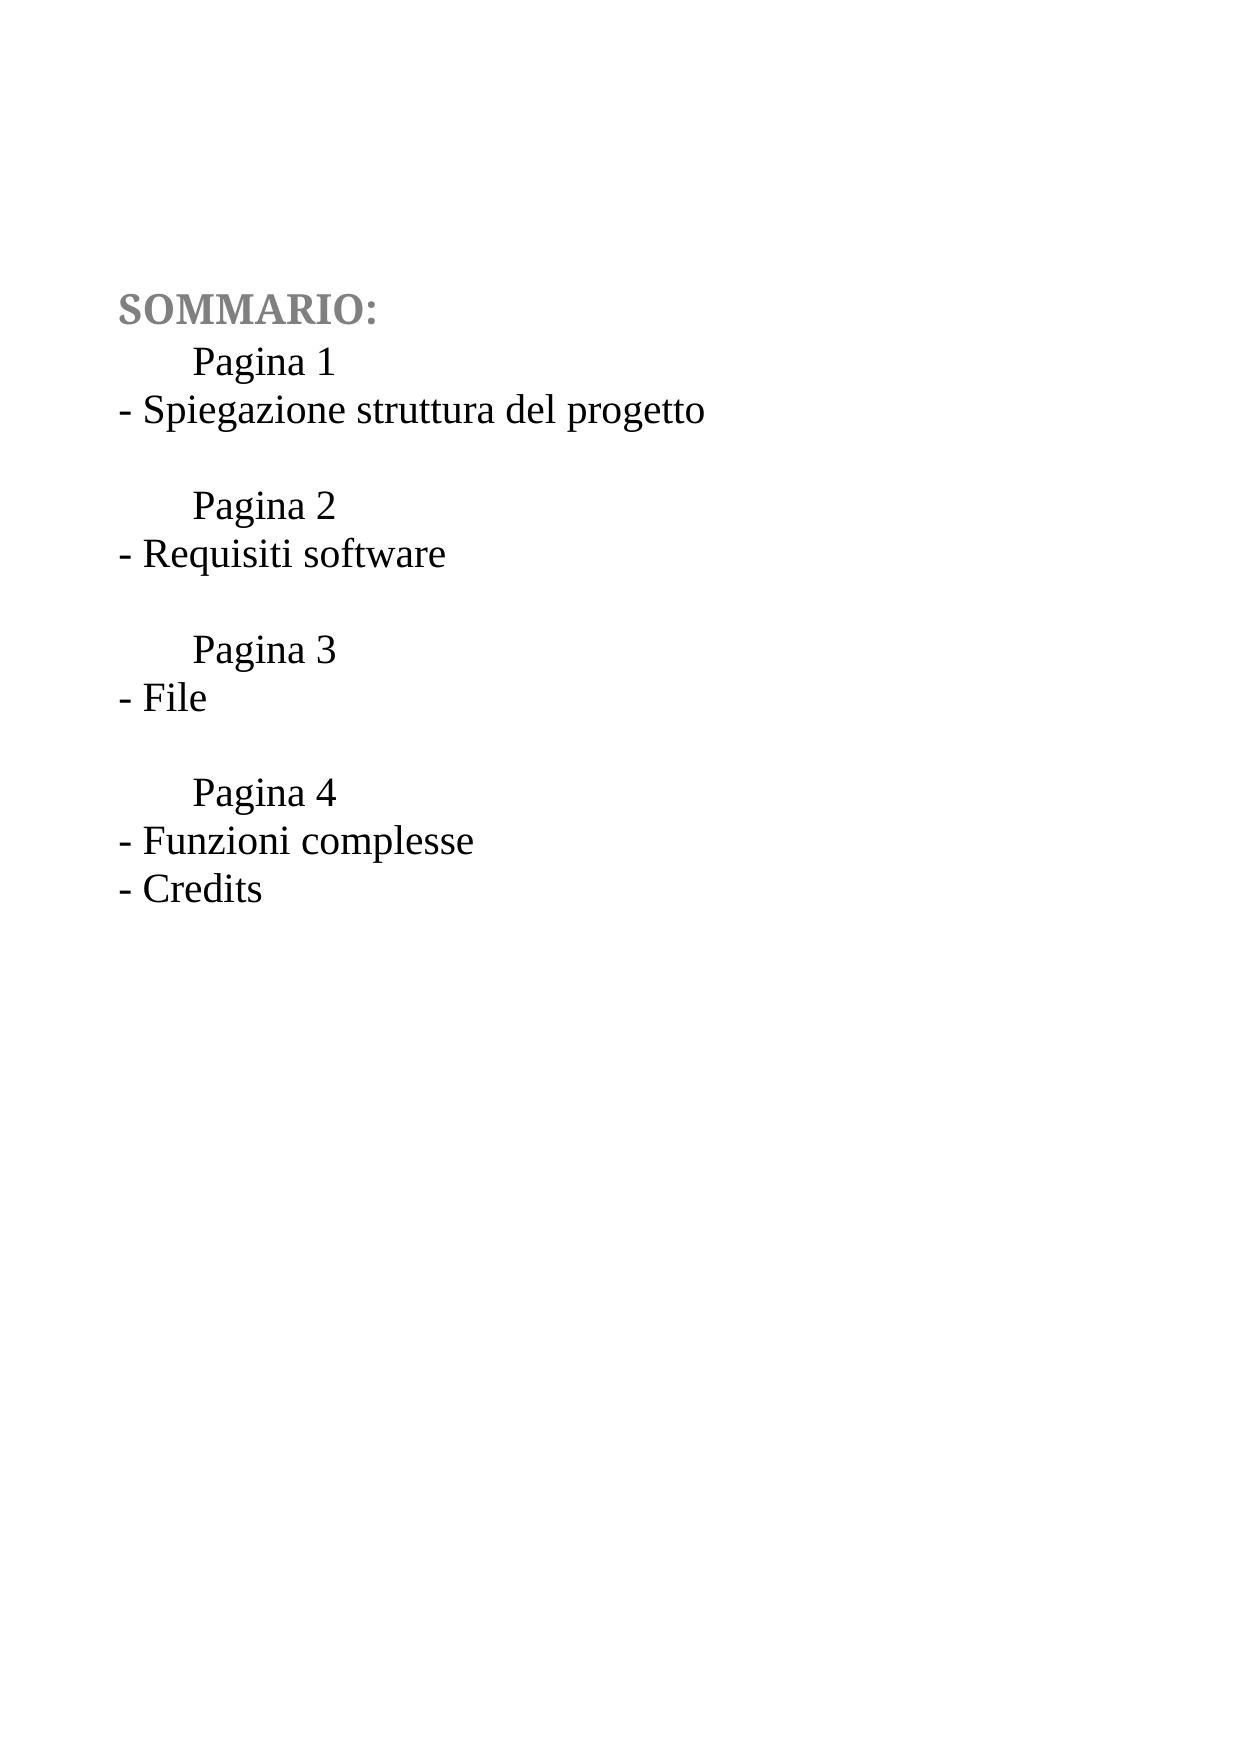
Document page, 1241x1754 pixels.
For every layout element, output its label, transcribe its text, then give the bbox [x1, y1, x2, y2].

text SOMMARIO: [118, 280, 1122, 337]
text Pagina 2 [118, 480, 1122, 528]
text - Spiegazione struttura del progetto [118, 384, 1122, 432]
text Pagina 4 [118, 768, 1122, 816]
text - Funzioni complesse [118, 816, 1122, 864]
text Pagina 1 [118, 337, 1122, 384]
text - Requisiti software [118, 528, 1122, 576]
text - Credits [118, 864, 1122, 912]
text - File [118, 672, 1122, 720]
text Pagina 3 [118, 624, 1122, 672]
